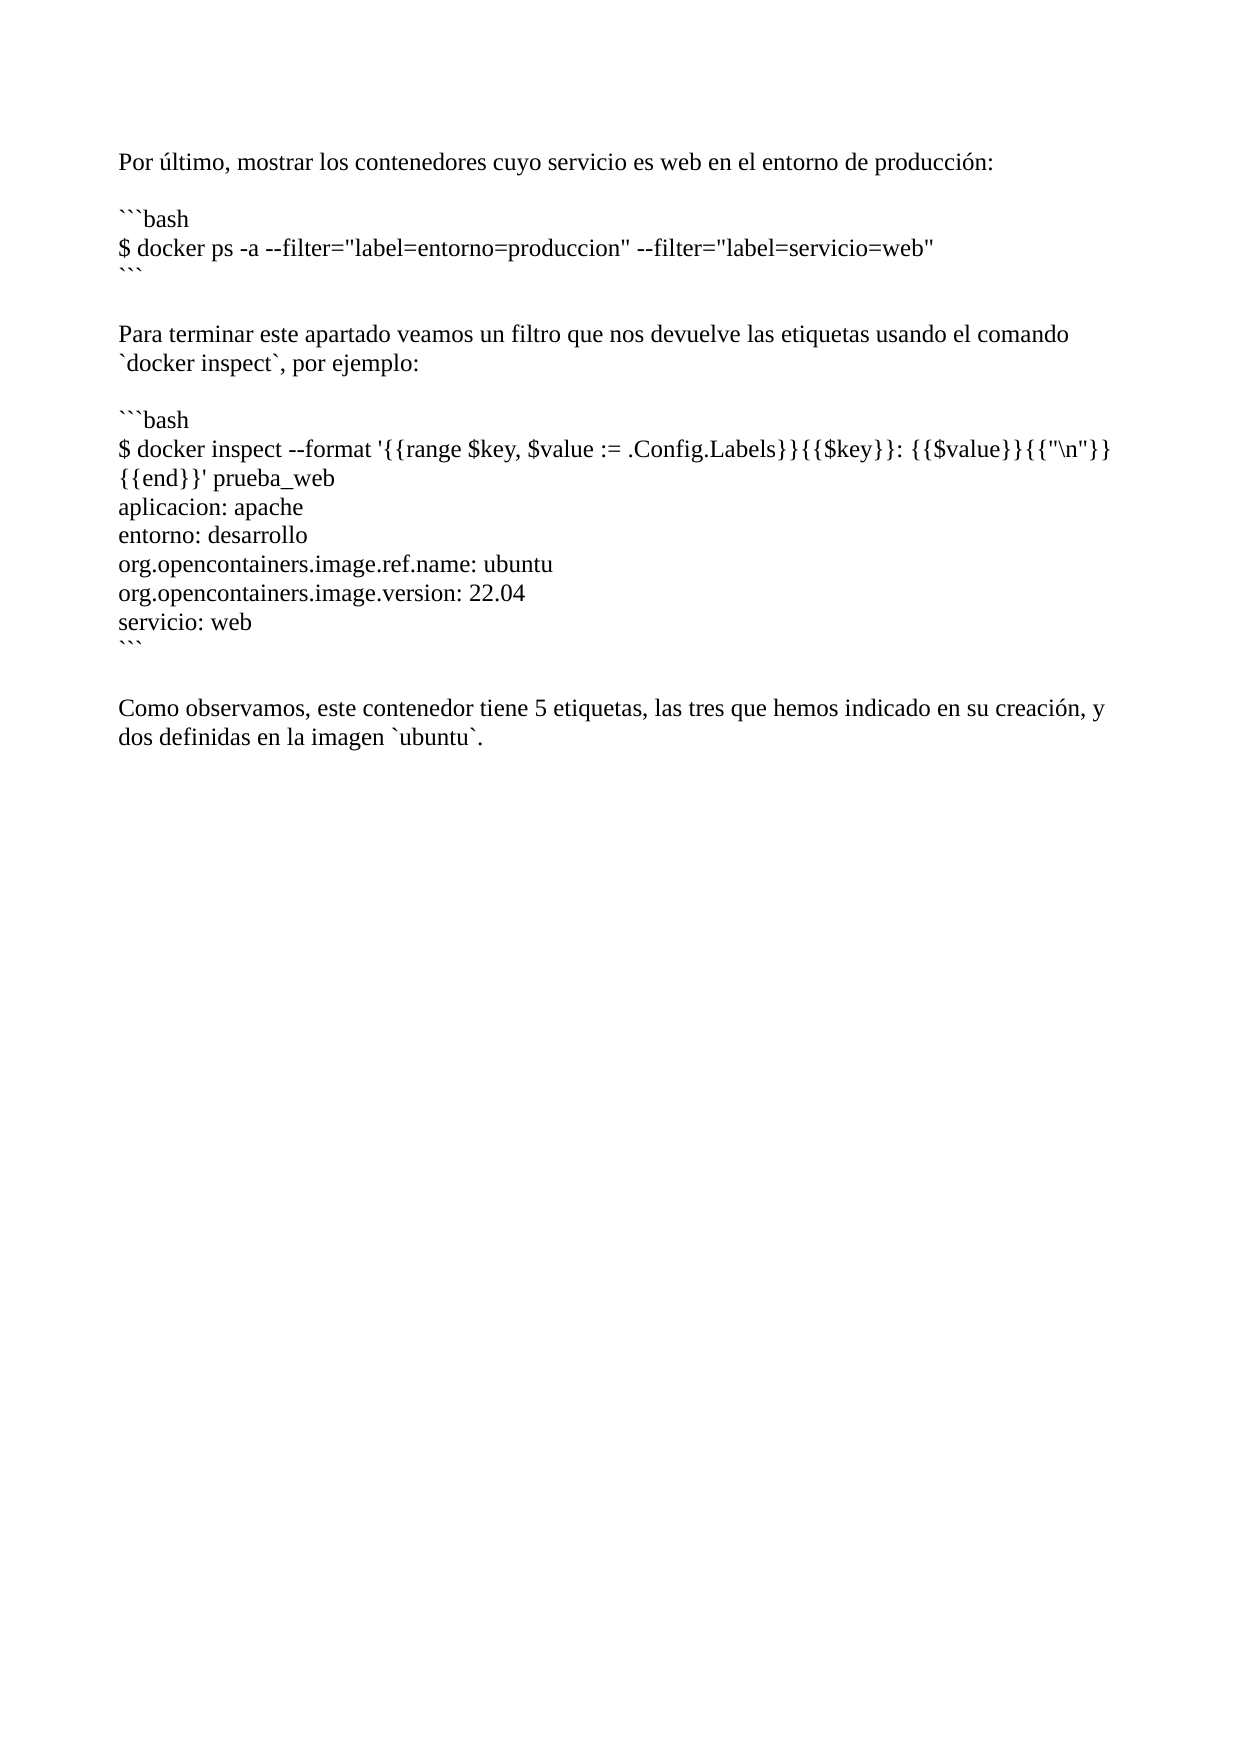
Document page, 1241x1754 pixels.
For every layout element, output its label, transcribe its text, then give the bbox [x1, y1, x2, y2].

text ``` [118, 262, 1122, 291]
text ``` [118, 636, 1122, 664]
text $ docker ps -a --filter="label=entorno=produccion" --filter="label=servicio=web" [118, 233, 1122, 262]
text org.opencontainers.image.ref.name: ubuntu [118, 549, 1122, 578]
text ```bash [118, 406, 1122, 434]
text $ docker inspect --format '{{range $key, $value := .Config.Labels}}{{$key}}: {{$value}}{{"\n"}}{{end}}' prueba_web [118, 434, 1122, 492]
text Para terminar este apartado veamos un filtro que nos devuelve las etiquetas usando el comando `docker inspect`, por ejemplo: [118, 319, 1122, 377]
text org.opencontainers.image.version: 22.04 [118, 578, 1122, 607]
text aplicacion: apache [118, 492, 1122, 521]
text Como observamos, este contenedor tiene 5 etiquetas, las tres que hemos indicado en su creación, y dos definidas en la imagen `ubuntu`. [118, 693, 1122, 751]
text ```bash [118, 204, 1122, 233]
text servicio: web [118, 607, 1122, 636]
text Por último, mostrar los contenedores cuyo servicio es web en el entorno de producción: [118, 147, 1122, 176]
text entorno: desarrollo [118, 521, 1122, 549]
